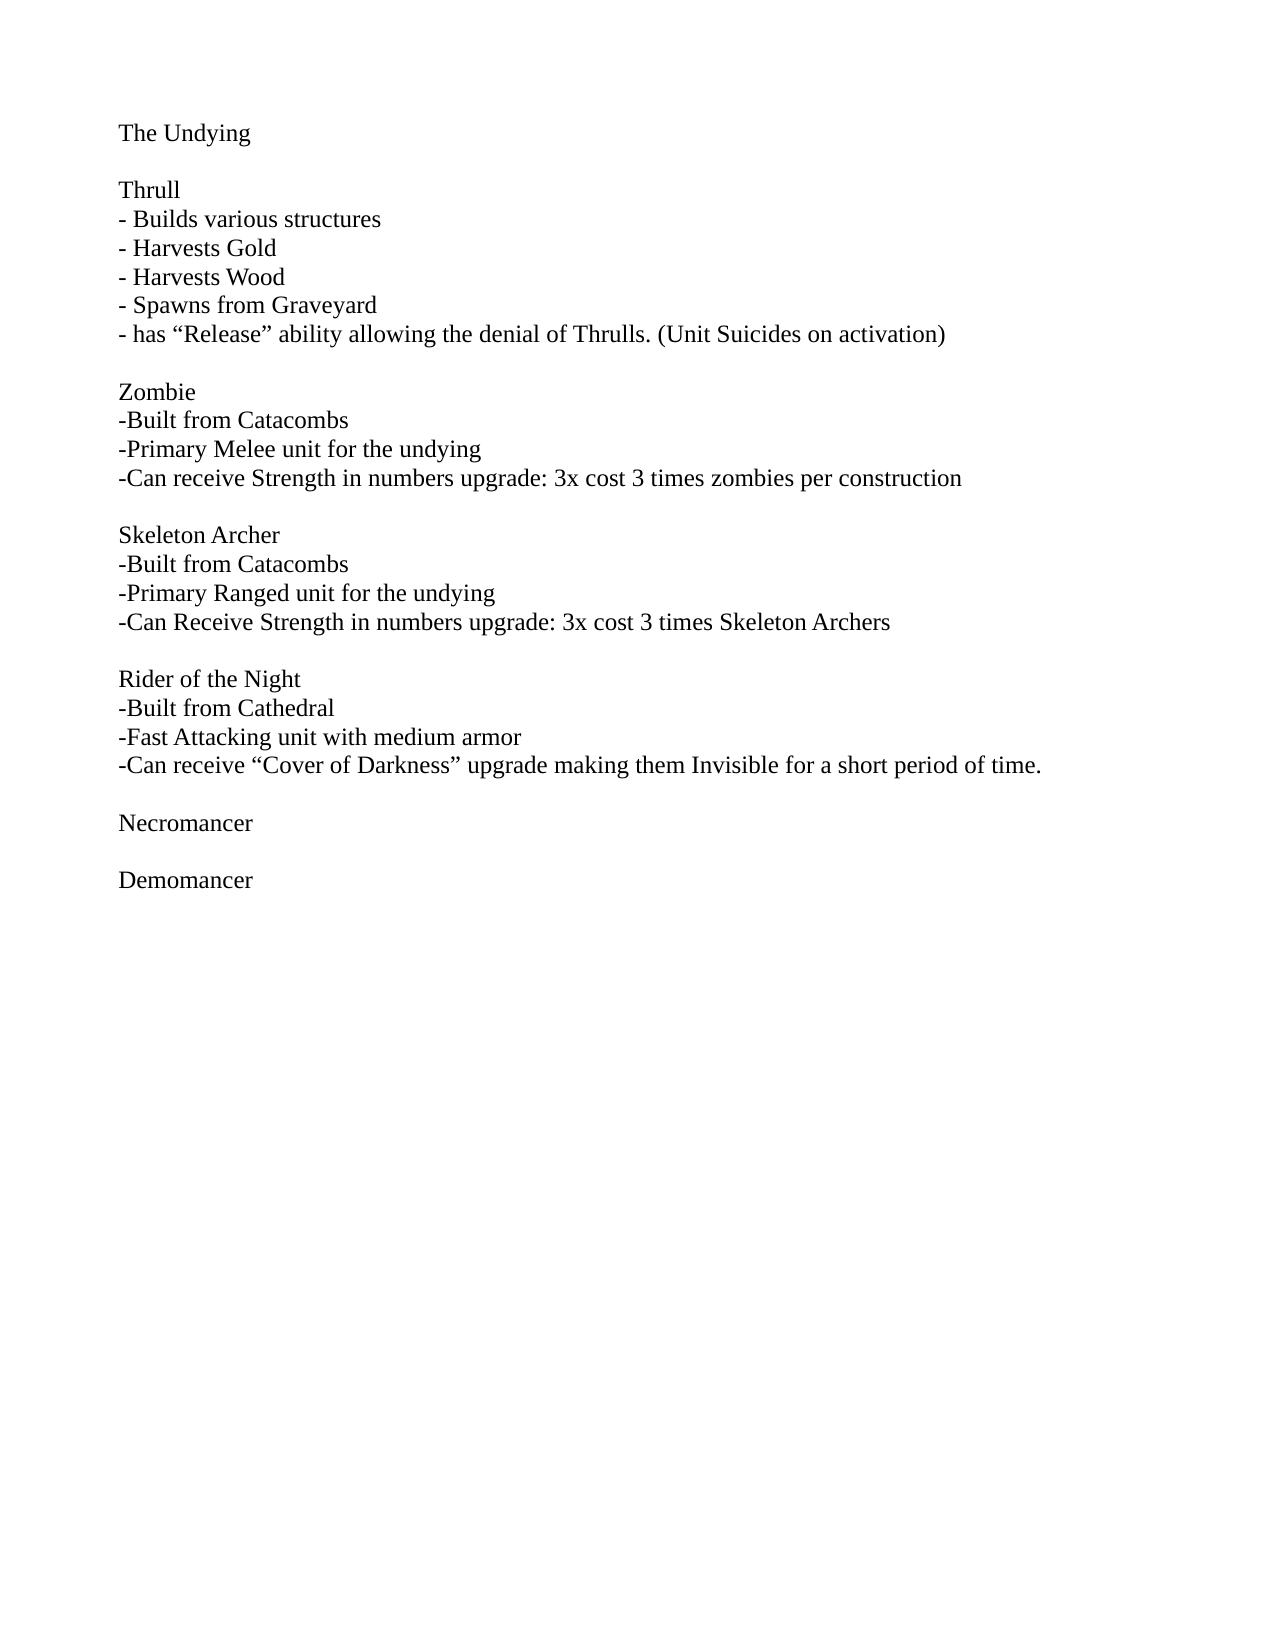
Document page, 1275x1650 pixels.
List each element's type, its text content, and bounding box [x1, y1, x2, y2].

text Skeleton Archer [118, 521, 1157, 549]
text -Can receive “Cover of Darkness” upgrade making them Invisible for a short period of time. [118, 751, 1157, 779]
text - has “Release” ability allowing the denial of Thrulls. (Unit Suicides on activation) [118, 319, 1157, 348]
text -Fast Attacking unit with medium armor [118, 722, 1157, 751]
text -Primary Melee unit for the undying [118, 434, 1157, 463]
text Necromancer [118, 808, 1157, 837]
text Rider of the Night [118, 664, 1157, 693]
text Zombie [118, 377, 1157, 406]
text -Primary Ranged unit for the undying [118, 578, 1157, 607]
text - Builds various structures [118, 204, 1157, 233]
text -Built from Cathedral [118, 693, 1157, 722]
text -Built from Catacombs [118, 406, 1157, 434]
text -Can Receive Strength in numbers upgrade: 3x cost 3 times Skeleton Archers [118, 607, 1157, 636]
text -Can receive Strength in numbers upgrade: 3x cost 3 times zombies per construction [118, 463, 1157, 492]
text - Harvests Gold [118, 233, 1157, 262]
text Thrull [118, 176, 1157, 204]
text The Undying [118, 118, 1157, 147]
text - Harvests Wood [118, 262, 1157, 291]
text - Spawns from Graveyard [118, 291, 1157, 319]
text -Built from Catacombs [118, 549, 1157, 578]
text Demomancer [118, 866, 1157, 894]
